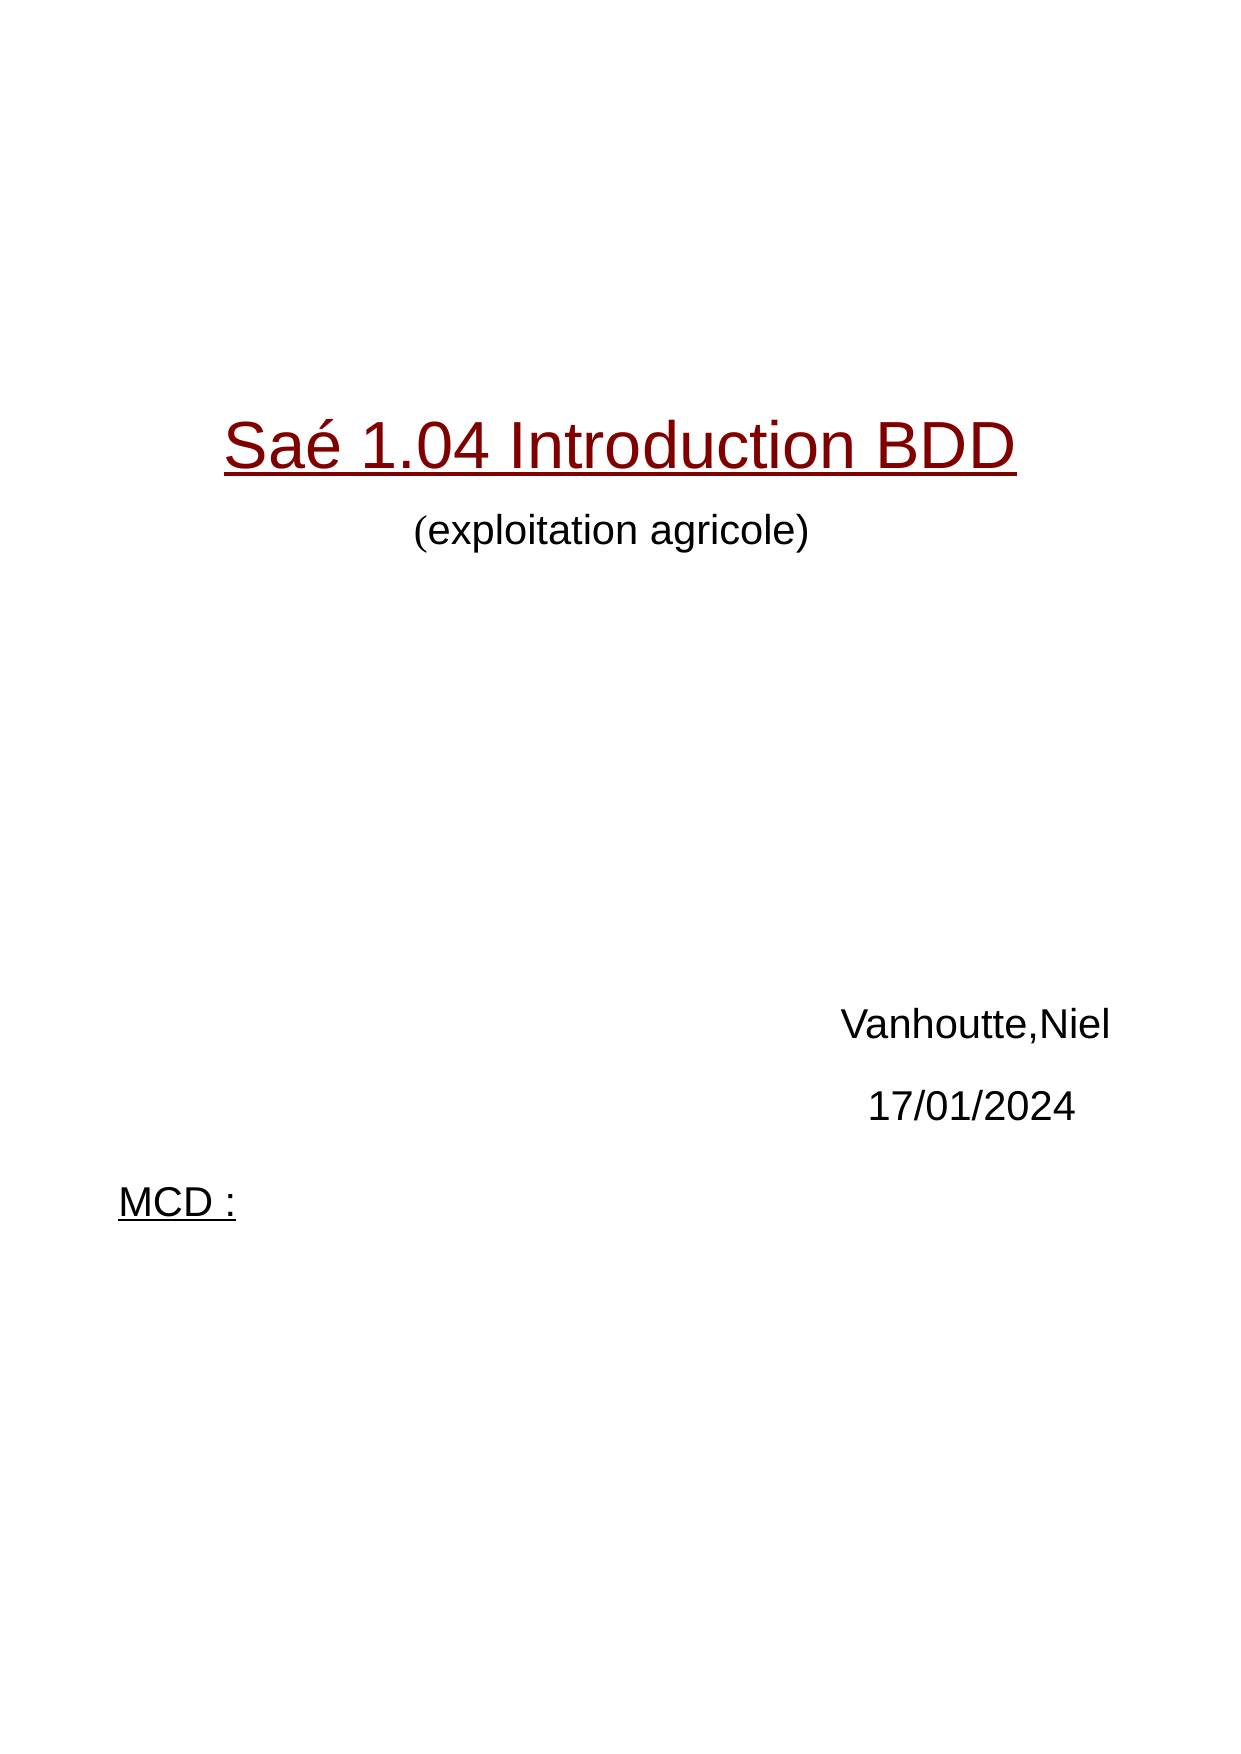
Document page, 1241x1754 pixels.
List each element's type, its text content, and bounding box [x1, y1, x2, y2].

text Vanhoutte,Niel [118, 1000, 1122, 1048]
text (exploitation agricole) [118, 482, 1122, 559]
text MCD : [118, 1177, 1122, 1225]
text 17/01/2024 [118, 1081, 1122, 1129]
text Saé 1.04 Introduction BDD [118, 406, 1122, 482]
